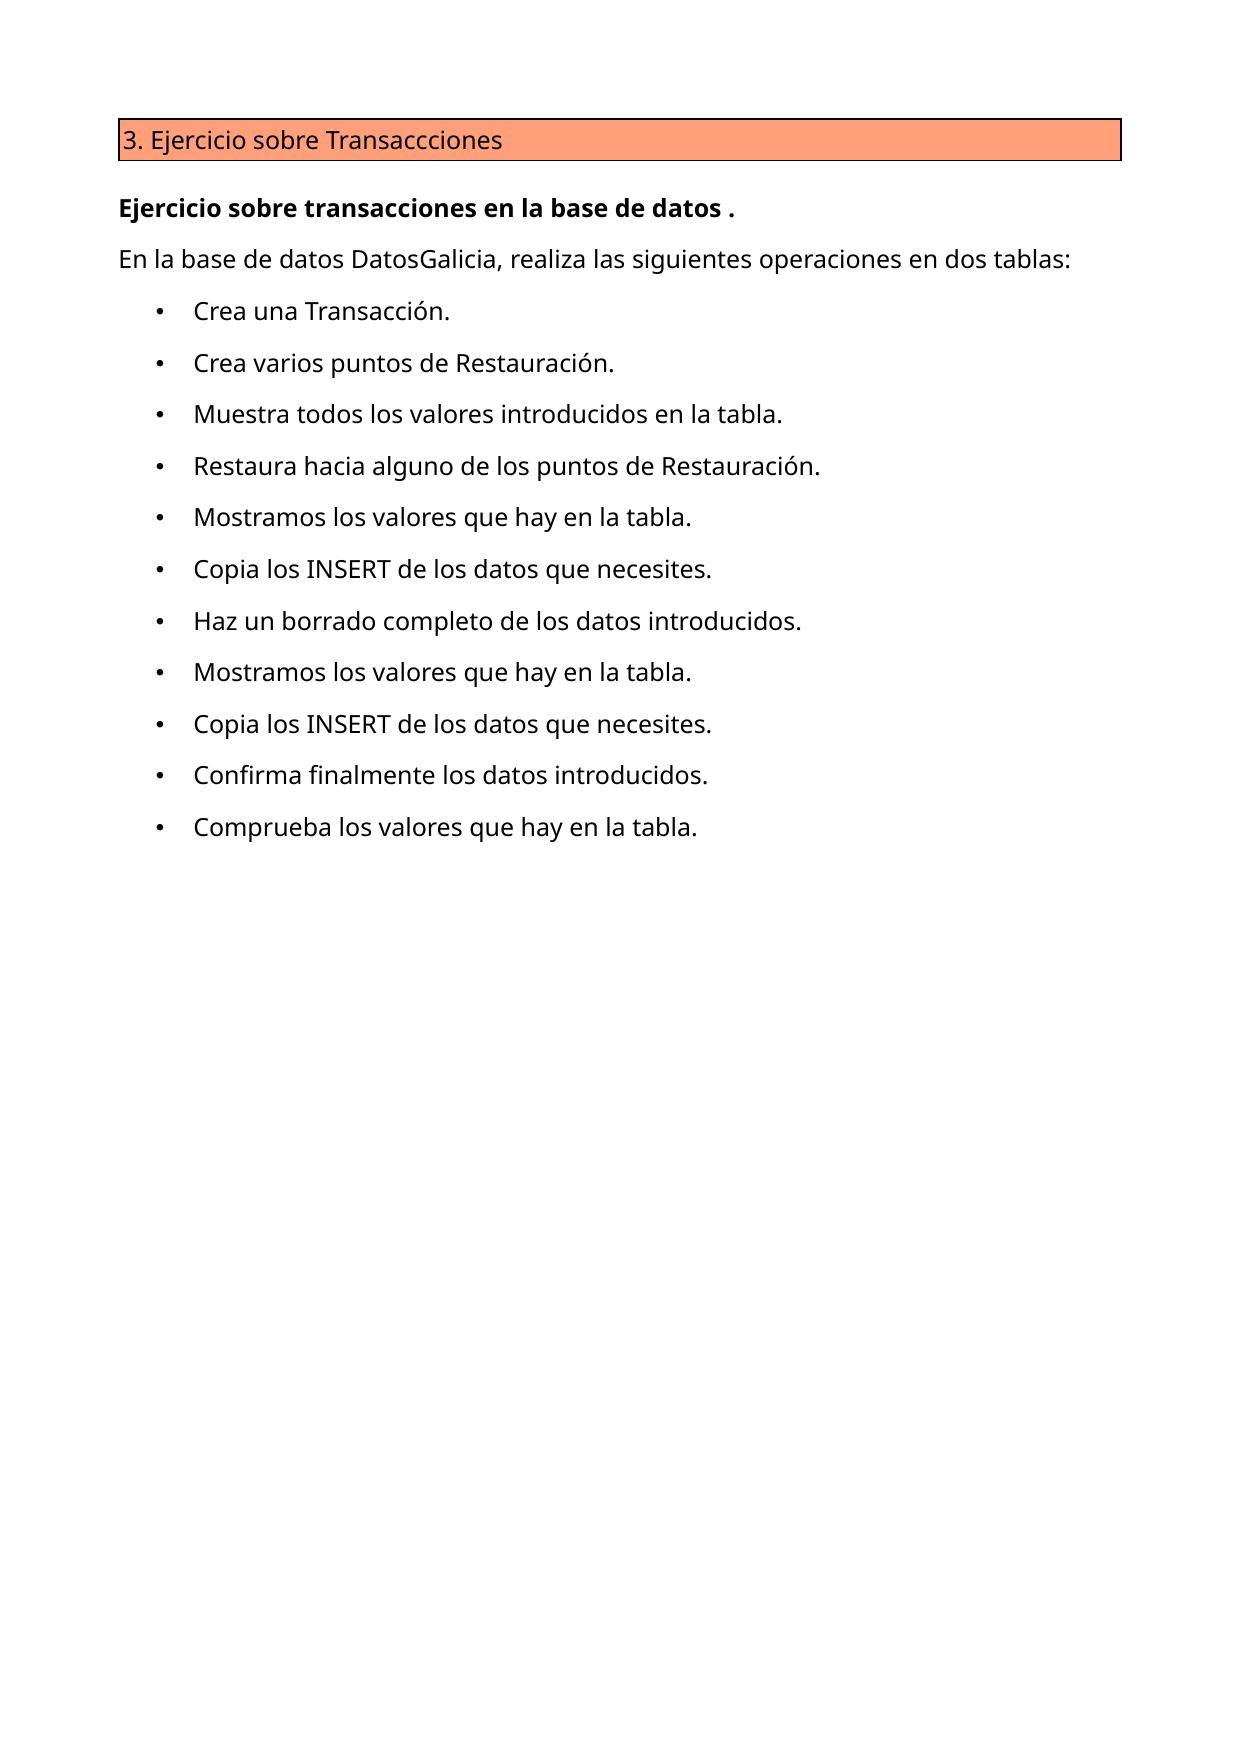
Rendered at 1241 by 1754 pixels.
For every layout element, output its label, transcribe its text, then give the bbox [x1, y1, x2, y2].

list Haz un borrado completo de los datos introducidos. [156, 603, 1122, 637]
list Crea varios puntos de Restauración. [156, 345, 1122, 379]
list Mostramos los valores que hay en la tabla. [156, 655, 1122, 689]
list Copia los INSERT de los datos que necesites. [156, 552, 1122, 586]
list Copia los INSERT de los datos que necesites. [156, 706, 1122, 740]
list Restaura hacia alguno de los puntos de Restauración. [156, 448, 1122, 482]
list Mostramos los valores que hay en la tabla. [156, 500, 1122, 534]
list Muestra todos los valores introducidos en la tabla. [156, 397, 1122, 431]
list Comprueba los valores que hay en la tabla. [156, 809, 1122, 843]
text Ejercicio sobre transacciones en la base de datos . [118, 191, 1122, 225]
text En la base de datos DatosGalicia, realiza las siguientes operaciones en dos tablas: [118, 242, 1122, 276]
list Confirma finalmente los datos introducidos. [156, 758, 1122, 792]
list Crea una Transacción. [156, 294, 1122, 328]
